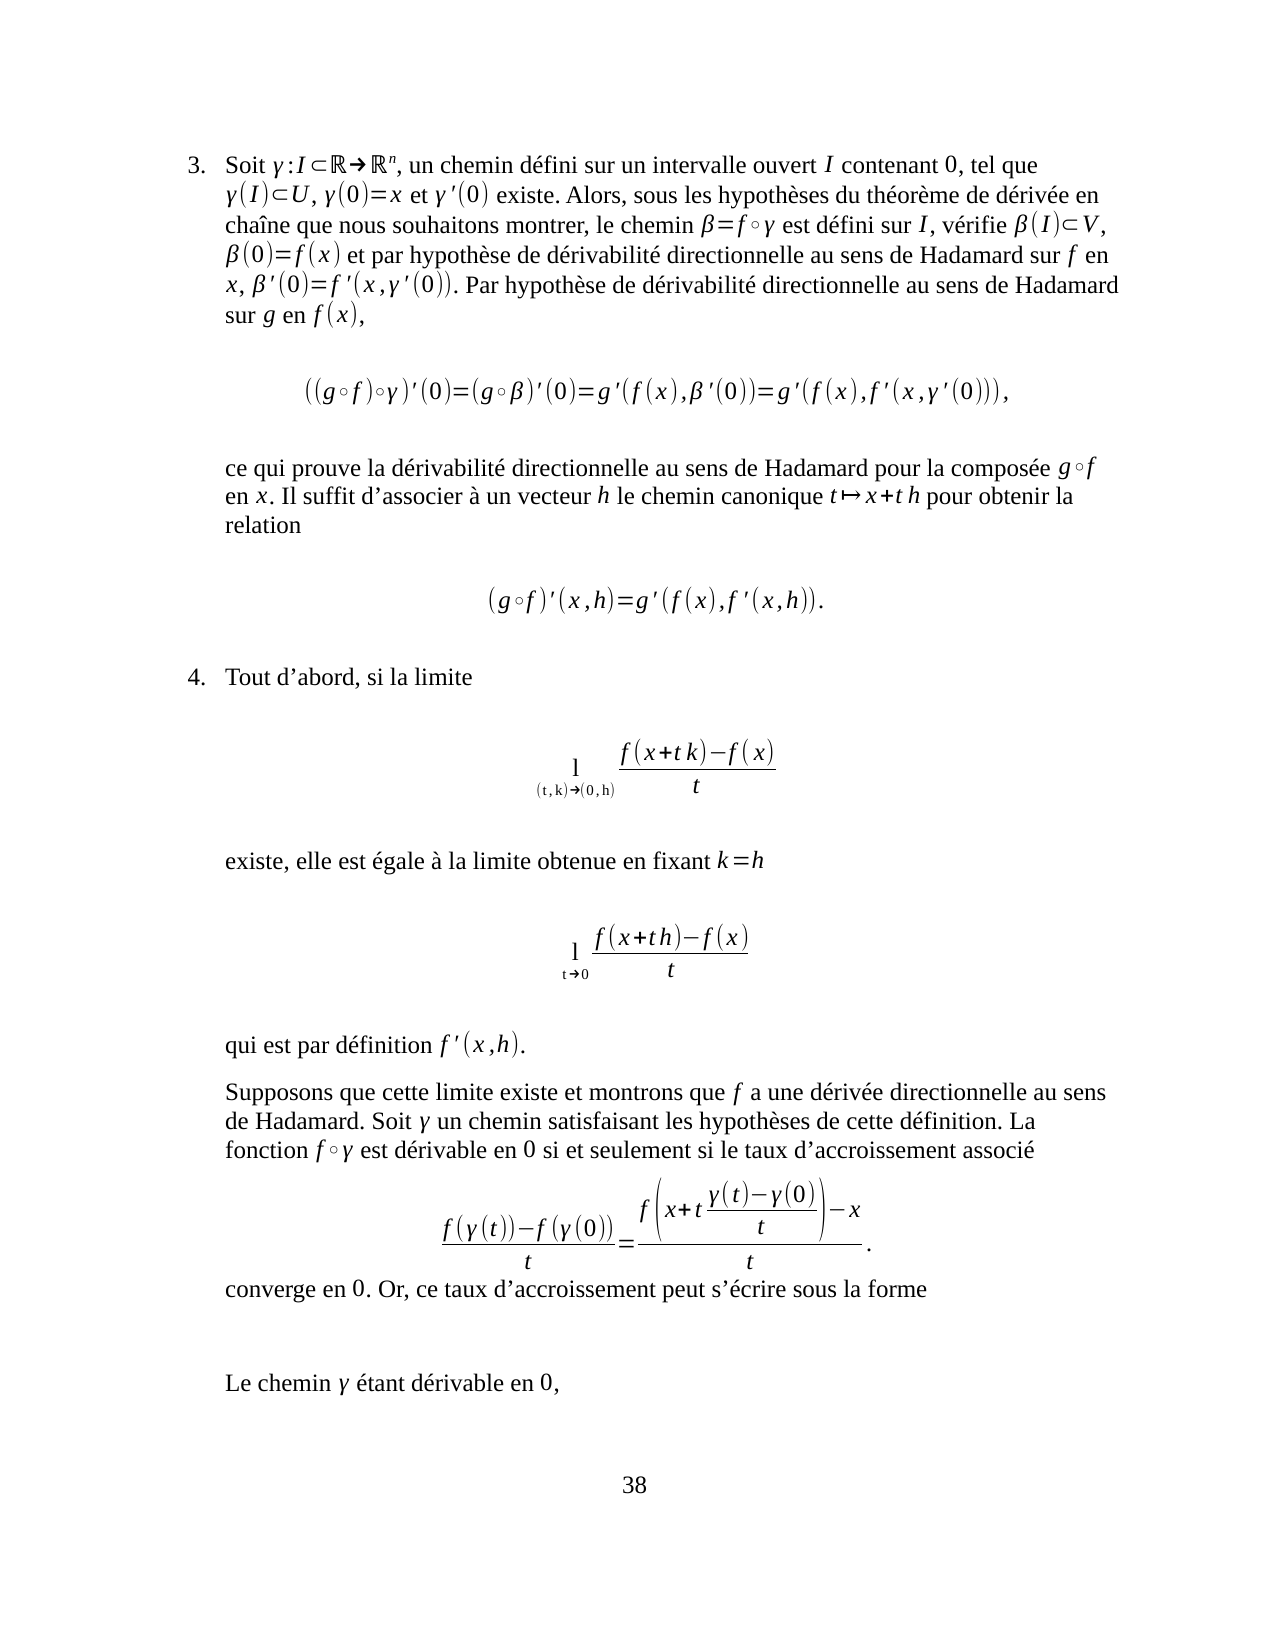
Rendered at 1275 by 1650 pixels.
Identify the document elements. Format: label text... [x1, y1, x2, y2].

list Le chemin étant dérivable en , [187, 1368, 1125, 1396]
list existe, elle est égale à la limite obtenue en fixant [187, 846, 1125, 875]
list Soit , un chemin défini sur un intervalle ouvert contenant , tel que , et existe. Alors, sous les hypothèses du théorème de dérivée en chaîne que nous souhaitons montrer, le chemin est défini sur , vérifie , et par hypothèse de dérivabilité directionnelle au sens de Hadamard sur en , . Par hypothèse de dérivabilité directionnelle au sens de Hadamard sur en , [187, 150, 1125, 329]
list Tout d’abord, si la limite [187, 662, 1125, 691]
list Supposons que cette limite existe et montrons que a une dérivée directionnelle au sens de Hadamard. Soit un chemin satisfaisant les hypothèses de cette définition. La fonction est dérivable en si et seulement si le taux d’accroissement associé converge en . Or, ce taux d’accroissement peut s’écrire sous la forme [187, 1077, 1125, 1303]
list qui est par définition . [187, 1029, 1125, 1059]
list ce qui prouve la dérivabilité directionnelle au sens de Hadamard pour la composée en . Il suffit d’associer à un vecteur le chemin canonique pour obtenir la relation [187, 453, 1125, 539]
